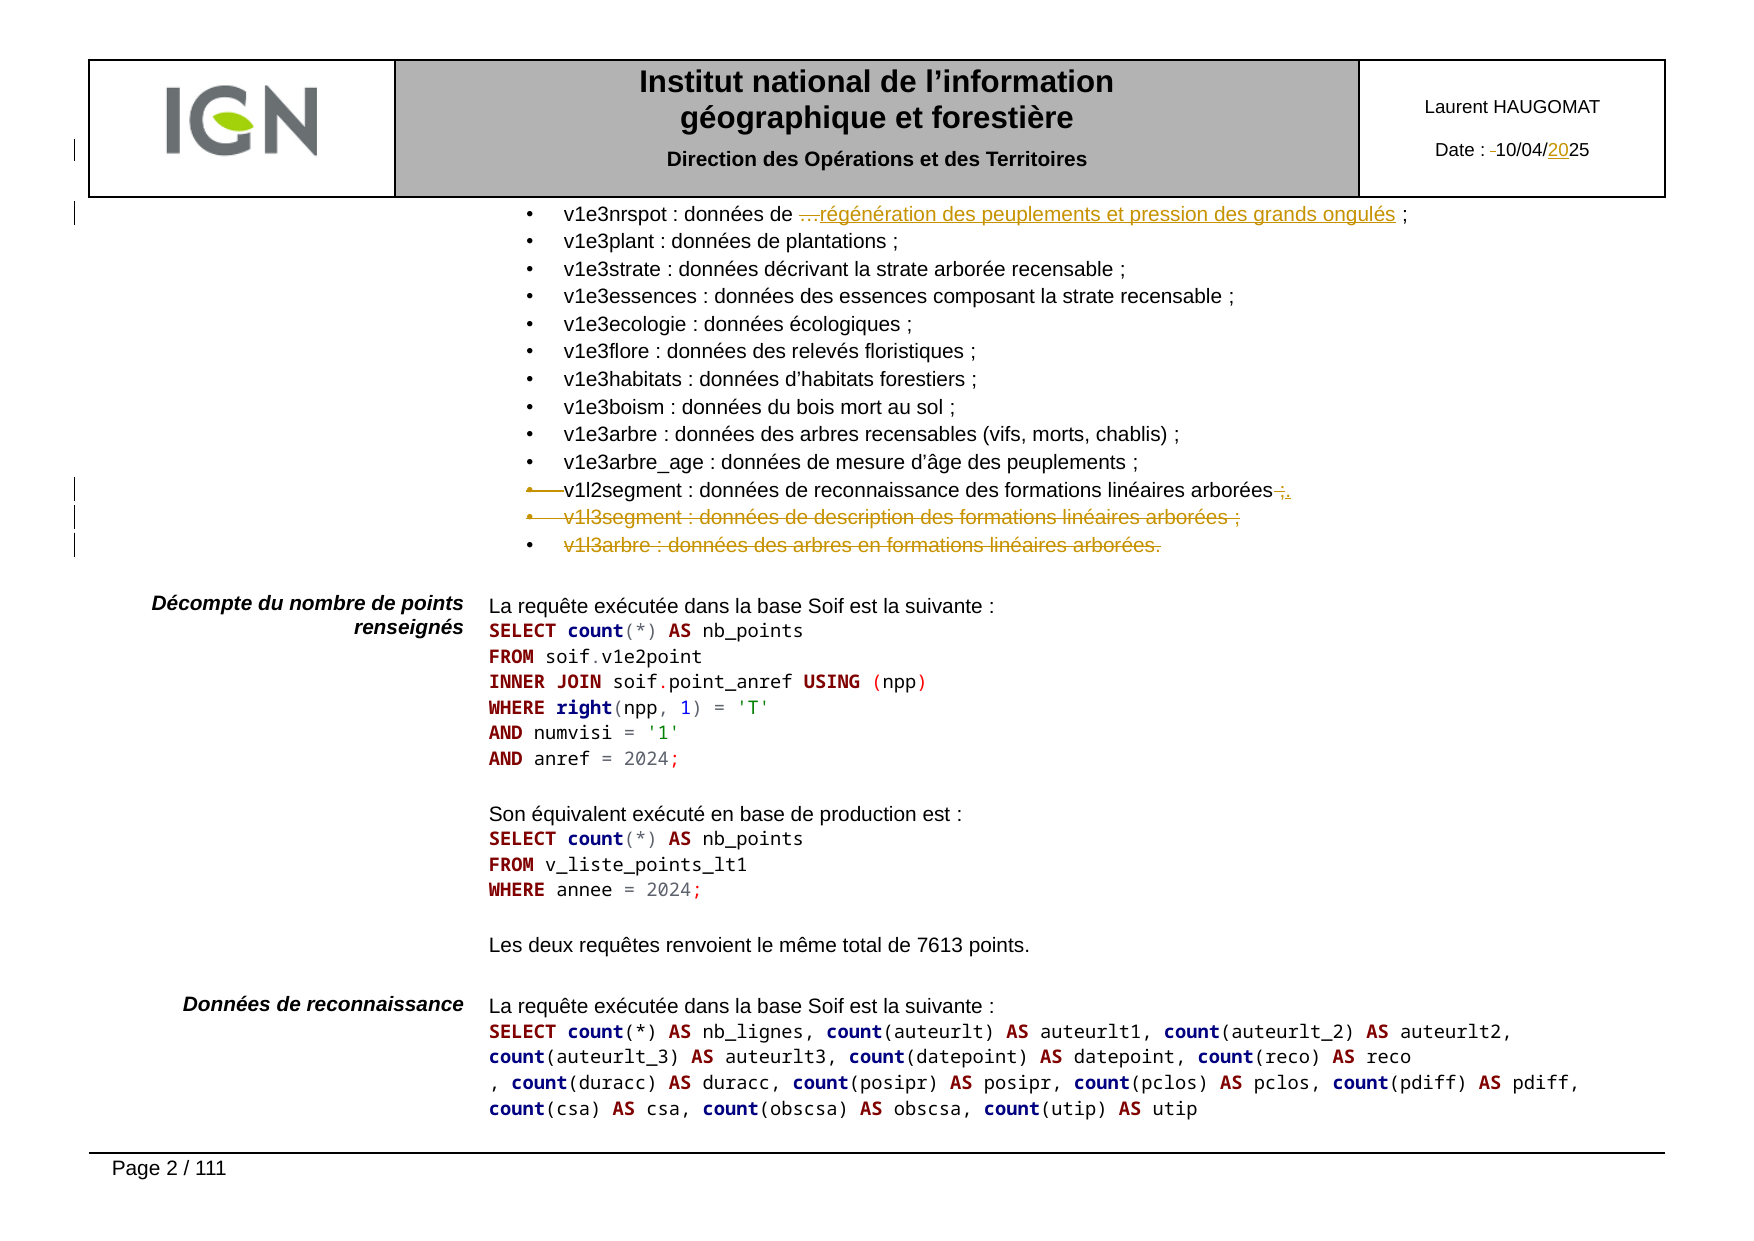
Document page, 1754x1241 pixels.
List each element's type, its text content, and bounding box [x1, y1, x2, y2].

table_cell La requête exécutée dans la base Soif est la suivante : SELECT count(*) AS nb_lignes, count(auteurlt) AS auteurlt1, count(auteurlt_2) AS auteurlt2, count(auteurlt_3) AS auteurlt3, count(datepoint) AS datepoint, count(reco) AS reco , count(duracc) AS duracc, count(posipr) AS posipr, count(pclos) AS pclos, count(pdiff) AS pdiff, count(csa) AS csa, count(obscsa) AS obscsa, count(utip) AS utip [483, 991, 1665, 1126]
picture [141, 62, 343, 180]
table_cell La requête exécutée dans la base Soif est la suivante : SELECT count(*) AS nb_points FROM soif.v1e2point INNER JOIN soif.point_anref USING (npp) WHERE right(npp, 1) = 'T' AND numvisi = '1' AND anref = 2024; Son équivalent exécuté en base de production est : SELECT count(*) AS nb_points FROM v_liste_points_lt1 WHERE annee = 2024; Les deux requêtes renvoient le même total de 7613 points. [483, 590, 1665, 991]
table_cell [89, 198, 483, 590]
table_cell Décompte du nombre de points renseignés [89, 590, 483, 991]
table_cell Données de reconnaissance [89, 991, 483, 1126]
table_cell Les tables de la base de collecte Soif contenant les données de première visite et ayant fait l’objet d’un test sont les suivantes : v1e2point, v1e2observ : données de reconnaissance ; v1e3point, v1e3nrpoint : données de description ; v1e3nrspot : données de régénération des peuplements et pression des grands ongulés ; v1e3plant : données de plantations ; v1e3strate : données décrivant la strate arborée recensable ; v1e3essences : données des essences composant la strate recensable ; v1e3ecologie : données écologiques ; v1e3flore : données des relevés floristiques ; v1e3habitats : données d’habitats forestiers ; v1e3boism : données du bois mort au sol ; v1e3arbre : données des arbres recensables (vifs, morts, chablis) ; v1e3arbre_age : données de mesure d’âge des peuplements ; v1l2segment : données de reconnaissance des formations linéaires arborées. [483, 198, 1665, 590]
